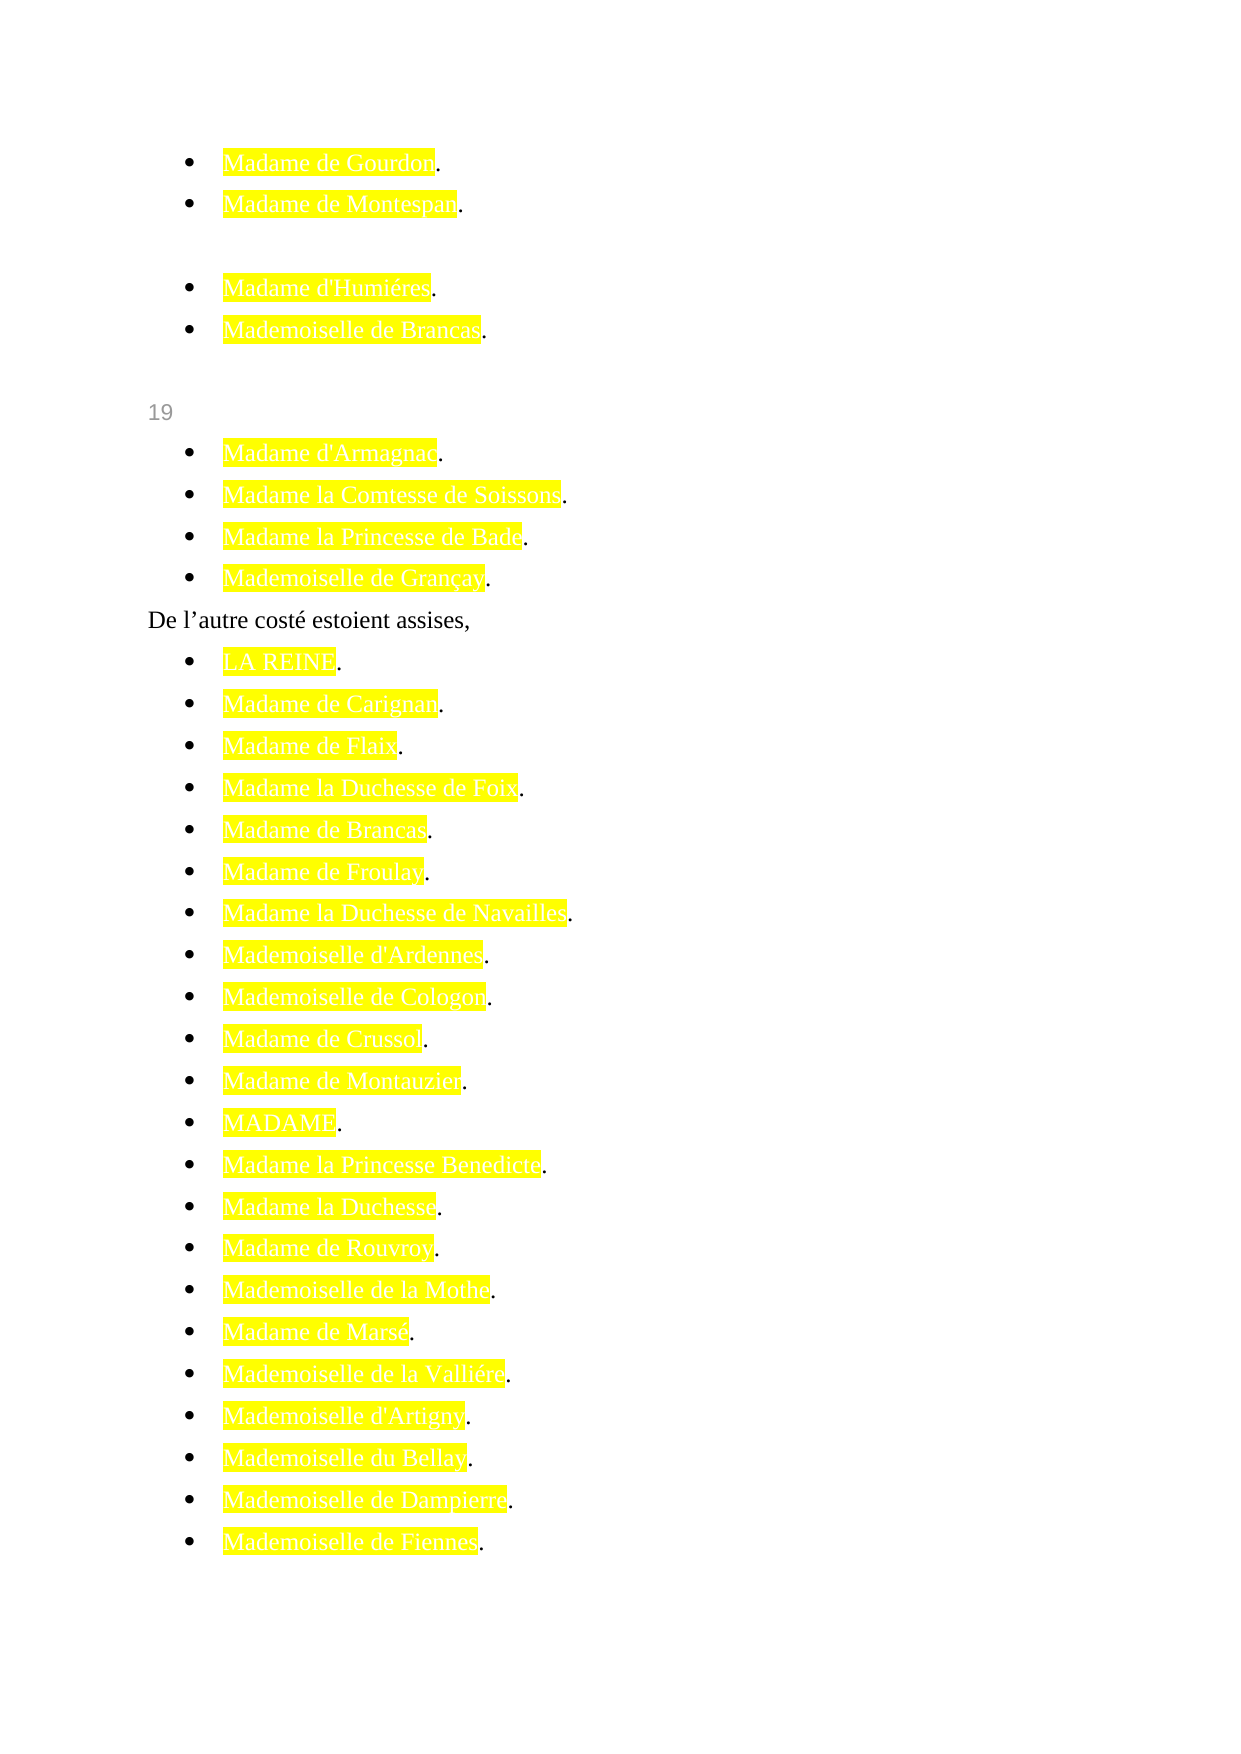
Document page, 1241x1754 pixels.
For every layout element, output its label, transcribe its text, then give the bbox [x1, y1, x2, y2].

list Madame de Montauzier. [185, 1066, 223, 1095]
list Mademoiselle d'Artigny. [185, 1401, 223, 1430]
list Madame de Crussol. [185, 1024, 223, 1053]
list Mademoiselle de Grançay. [185, 563, 1093, 592]
list MADAME. [185, 1108, 223, 1137]
list Madame de Montauzier. [461, 1066, 1093, 1095]
list Madame de Brancas. [427, 815, 1093, 843]
list Madame de Gourdon. [185, 148, 223, 176]
list Madame de Flaix. [397, 731, 1093, 760]
list Madame de Carignan. [438, 689, 1093, 718]
list Madame la Princesse de Bade. [185, 522, 223, 550]
list Madame de Brancas. [185, 815, 223, 843]
list Madame de Marsé. [185, 1317, 223, 1346]
list Madame la Princesse Benedicte. [541, 1150, 1093, 1178]
list Mademoiselle d'Artigny. [465, 1401, 1093, 1430]
list Mademoiselle de Fiennes. [478, 1527, 1093, 1555]
list Mademoiselle de la Valliére. [185, 1359, 223, 1388]
list Madame la Princesse de Bade. [522, 522, 1093, 550]
list Madame d'Humiéres. [431, 273, 1093, 302]
list Mademoiselle du Bellay. [467, 1443, 1093, 1472]
list Mademoiselle de Cologon. [185, 982, 223, 1011]
list Mademoiselle de la Mothe. [185, 1275, 223, 1304]
list Mademoiselle de Dampierre. [507, 1485, 1093, 1513]
list Madame de Montespan. [185, 189, 1093, 218]
list Mademoiselle de la Mothe. [490, 1275, 1093, 1304]
list Mademoiselle de Brancas. [185, 315, 223, 344]
list Mademoiselle du Bellay. [185, 1443, 223, 1472]
text De l’autre costé estoient assises, [148, 605, 1093, 634]
list Mademoiselle de Dampierre. [185, 1485, 223, 1513]
list Madame de Crussol. [422, 1024, 1093, 1053]
list Madame de Froulay. [185, 857, 223, 885]
list Madame d'Armagnac. [437, 438, 1093, 467]
list Mademoiselle de Fiennes. [185, 1527, 223, 1555]
list Madame d'Humiéres. [185, 273, 223, 302]
list Madame la Duchesse de Foix. [518, 773, 1093, 802]
list Madame la Duchesse. [185, 1192, 223, 1220]
list Madame de Flaix. [185, 731, 223, 760]
list Mademoiselle de Cologon. [486, 982, 1093, 1011]
list LA REINE. [336, 647, 1093, 676]
list Madame la Duchesse de Navailles. [185, 898, 1093, 927]
list Madame la Duchesse. [436, 1192, 1093, 1220]
list Madame de Carignan. [185, 689, 223, 718]
list Mademoiselle de Brancas. [481, 315, 1093, 344]
text 19 [173, 399, 1093, 425]
list Mademoiselle d'Ardennes. [185, 940, 223, 969]
list Madame de Froulay. [424, 857, 1093, 885]
list Madame la Duchesse de Foix. [185, 773, 223, 802]
list Mademoiselle de la Valliére. [505, 1359, 1093, 1388]
list MADAME. [336, 1108, 1093, 1137]
list Madame d'Armagnac. [185, 438, 223, 467]
list Madame de Gourdon. [435, 148, 1093, 176]
list Madame la Princesse Benedicte. [185, 1150, 223, 1178]
list Madame de Rouvroy. [185, 1233, 1093, 1262]
list Madame de Marsé. [409, 1317, 1093, 1346]
list Madame la Comtesse de Soissons. [561, 480, 1093, 508]
list LA REINE. [185, 647, 223, 676]
list Madame la Comtesse de Soissons. [185, 480, 223, 508]
list Mademoiselle d'Ardennes. [483, 940, 1093, 969]
